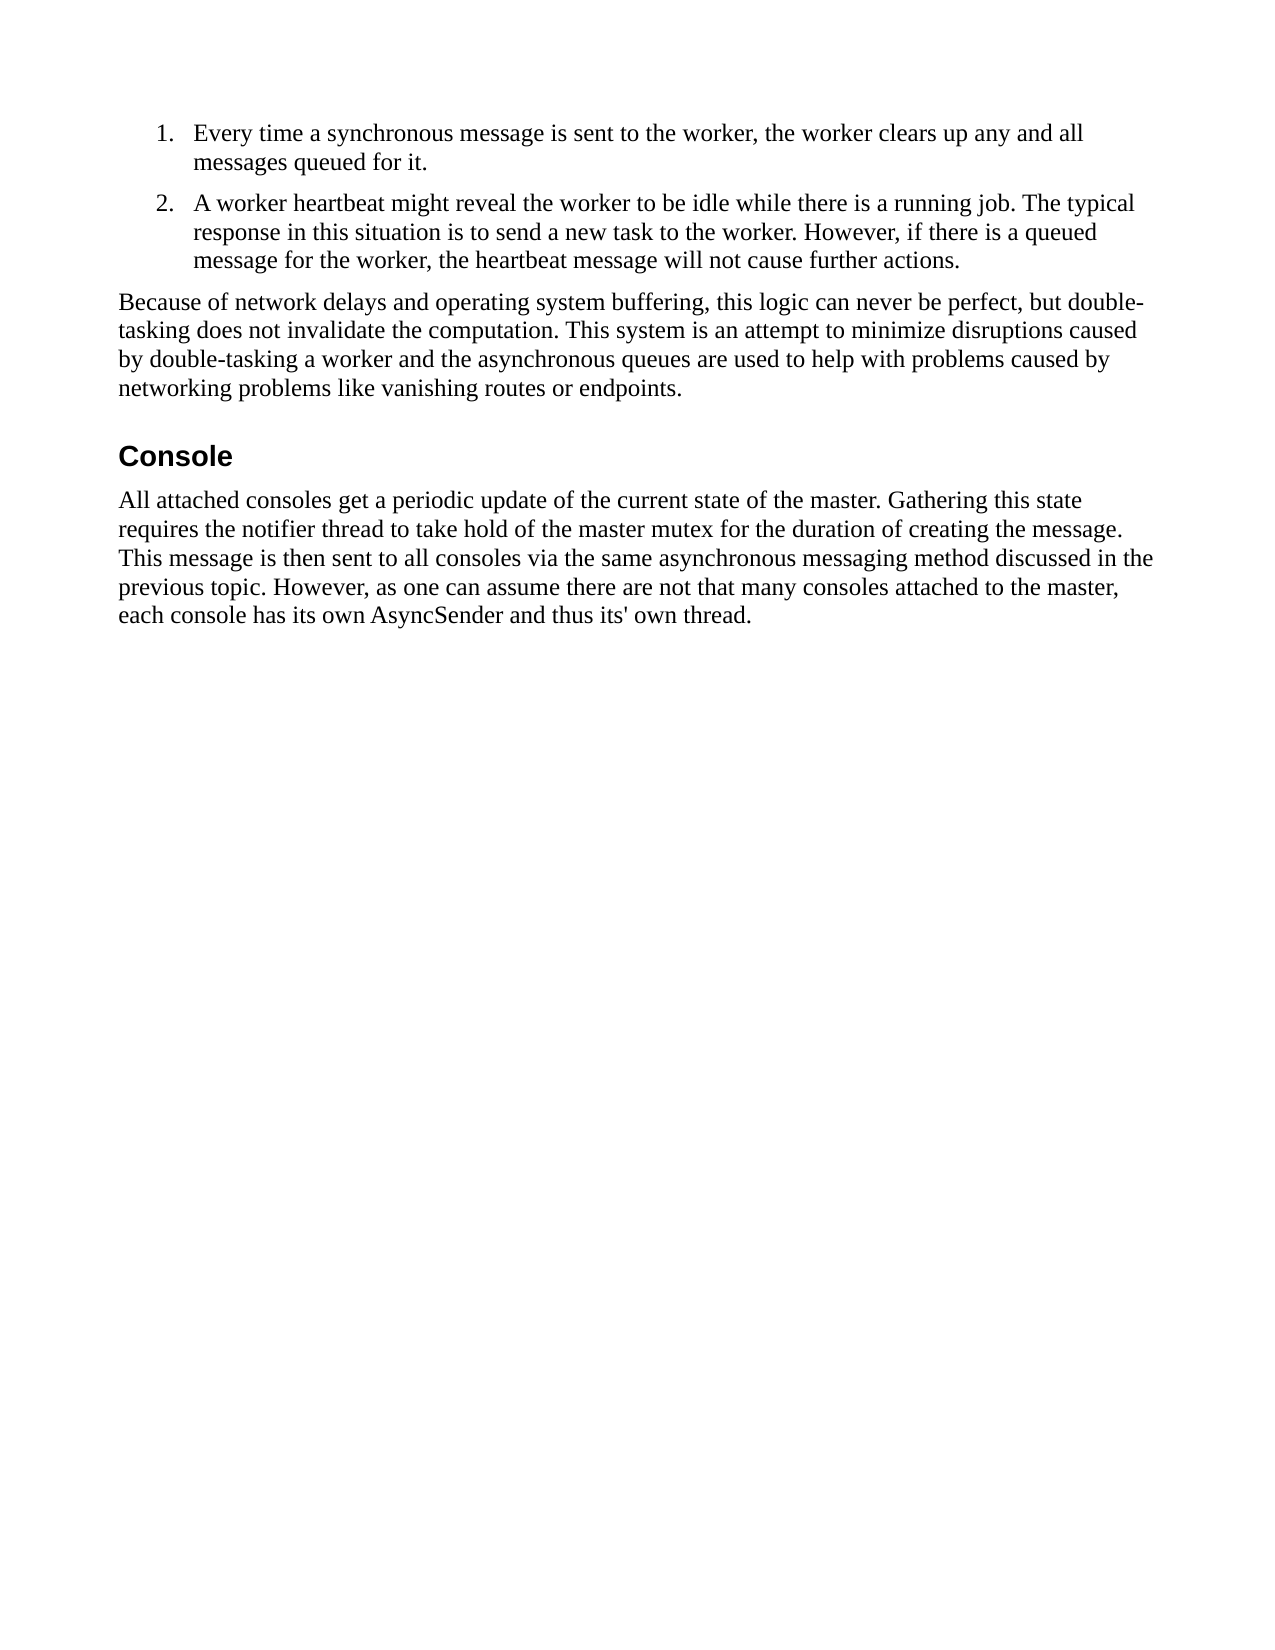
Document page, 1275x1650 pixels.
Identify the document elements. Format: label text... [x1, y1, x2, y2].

text Because of network delays and operating system buffering, this logic can never be perfect, but double-tasking does not invalidate the computation. This system is an attempt to minimize disruptions caused by double-tasking a worker and the asynchronous queues are used to help with problems caused by networking problems like vanishing routes or endpoints. [118, 287, 1157, 402]
list A worker heartbeat might reveal the worker to be idle while there is a running job. The typical response in this situation is to send a new task to the worker. However, if there is a queued message for the worker, the heartbeat message will not cause further actions. [156, 188, 1157, 274]
text All attached consoles get a periodic update of the current state of the master. Gathering this state requires the notifier thread to take hold of the master mutex for the duration of creating the message. This message is then sent to all consoles via the same asynchronous messaging method discussed in the previous topic. However, as one can assume there are not that many consoles attached to the master, each console has its own AsyncSender and thus its' own thread. [118, 485, 1157, 629]
subtitle Console [118, 439, 1157, 473]
list Every time a synchronous message is sent to the worker, the worker clears up any and all messages queued for it. [156, 118, 1157, 176]
